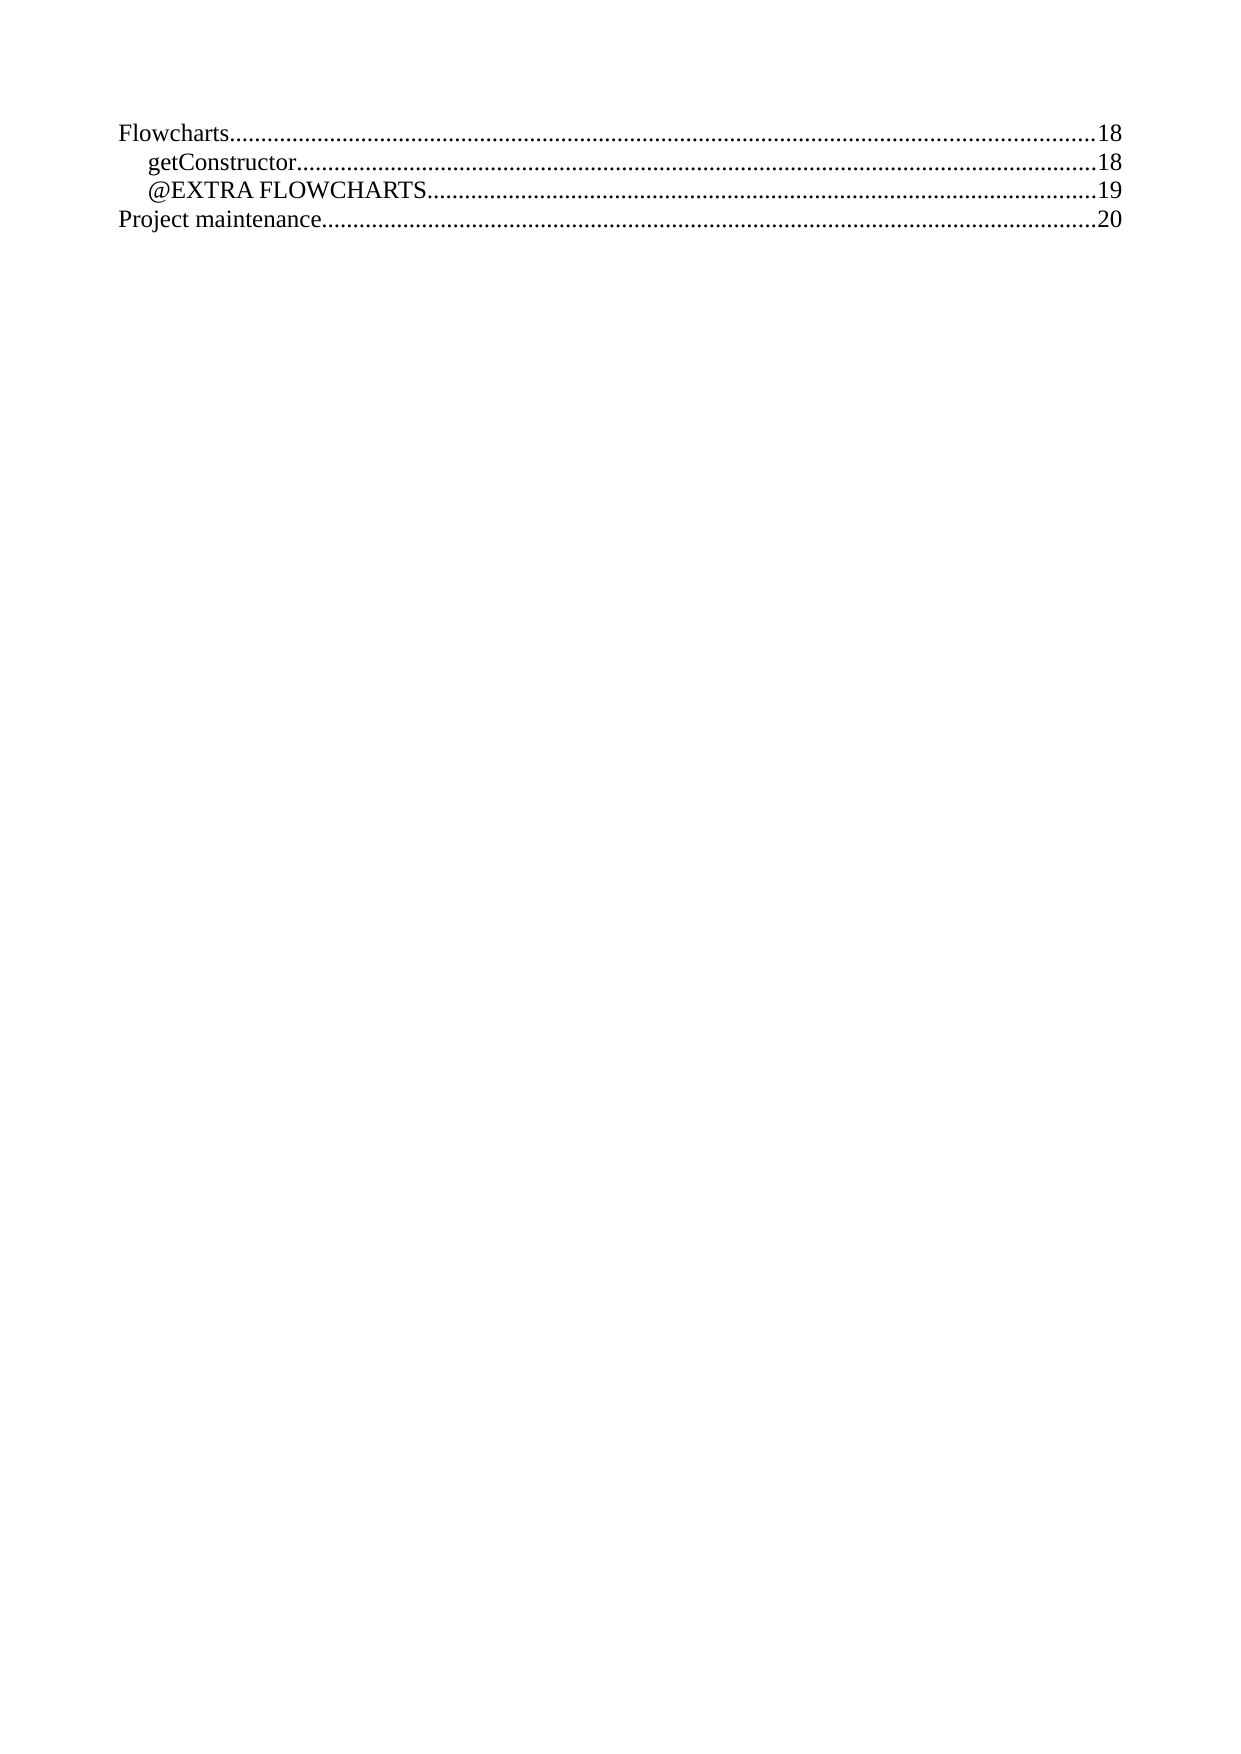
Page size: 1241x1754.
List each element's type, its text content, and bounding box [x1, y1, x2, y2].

text getConstructor 18 [148, 147, 1122, 176]
text Flowcharts 18 [118, 118, 1122, 147]
text Project maintenance 20 [118, 204, 1122, 233]
text @EXTRA FLOWCHARTS 19 [148, 176, 1122, 204]
